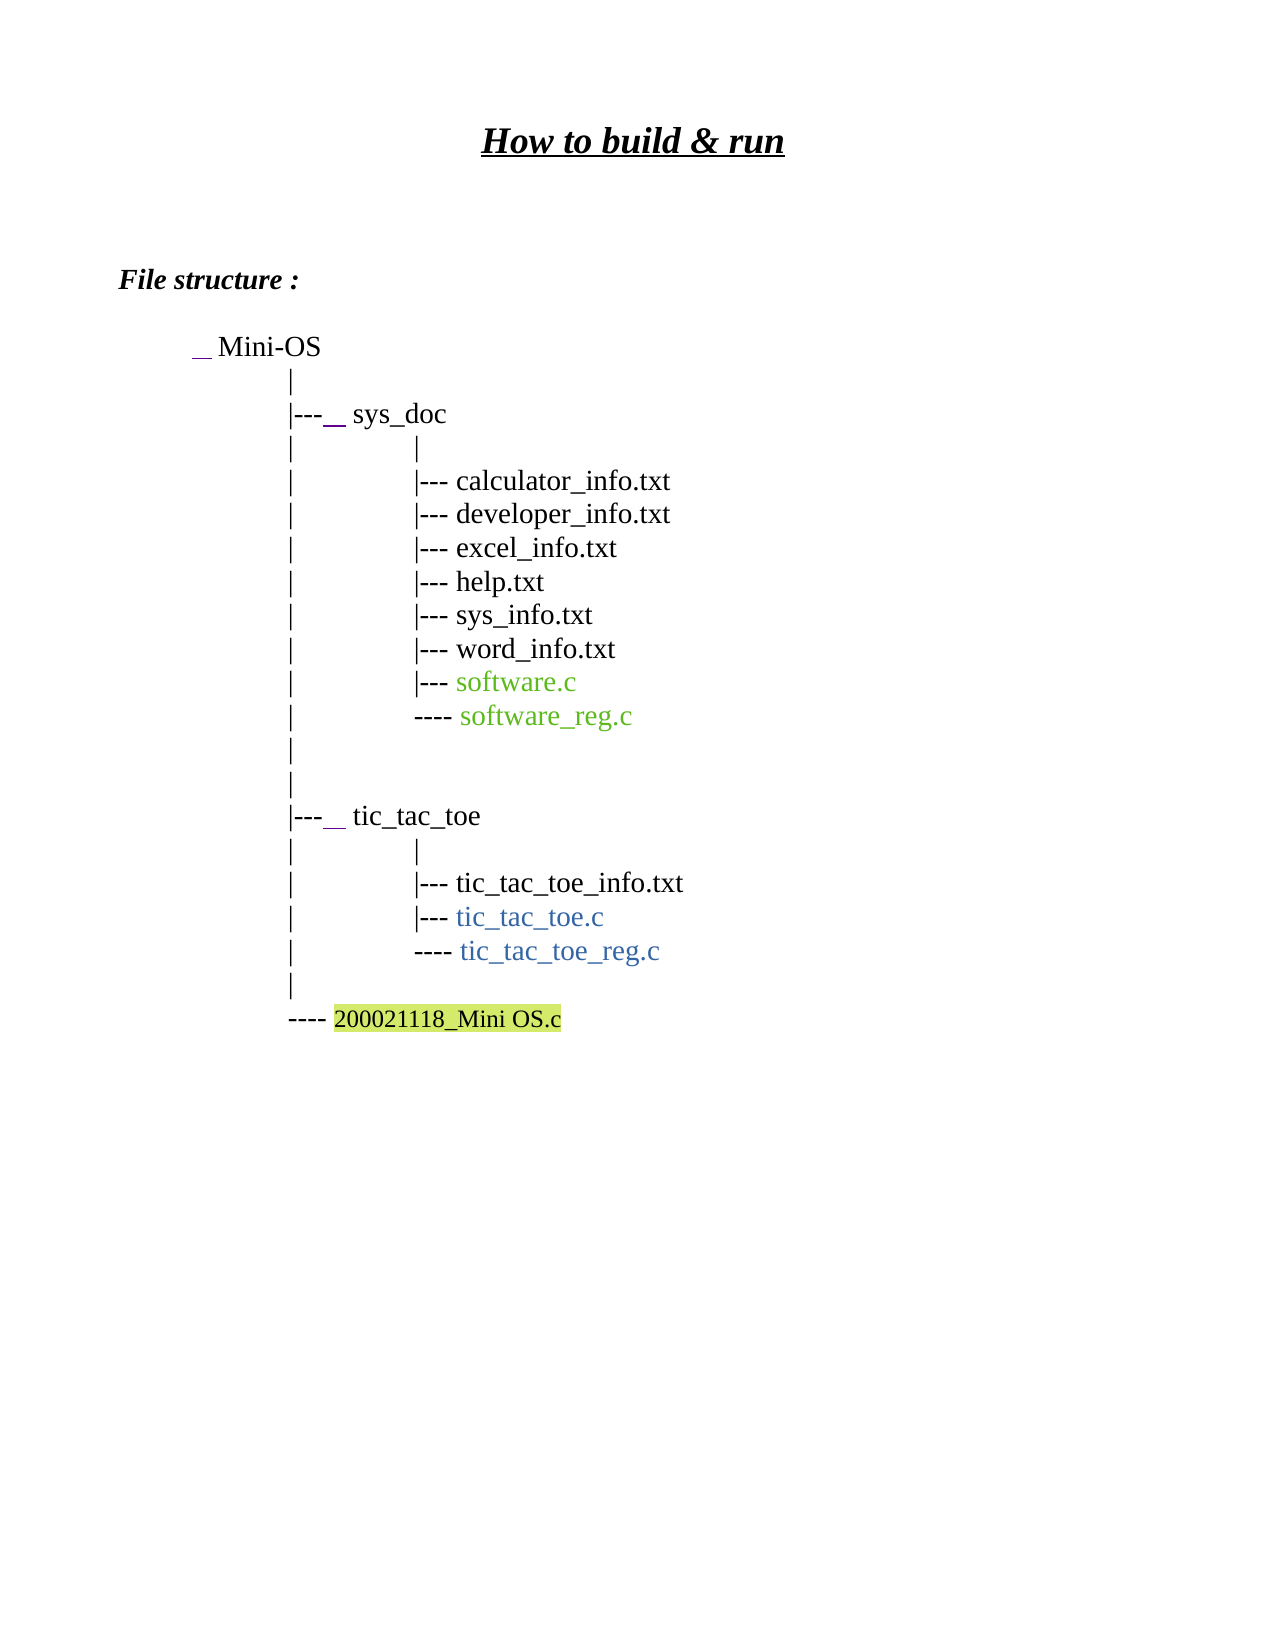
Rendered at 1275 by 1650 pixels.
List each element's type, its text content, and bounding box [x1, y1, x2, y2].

text How to build & run [118, 118, 1157, 161]
text File structure : 📁 Mini-OS | |---📁 sys_doc | | | |--- calculator_info.txt | |--- developer_info.txt | |--- excel_info.txt | |--- help.txt | |--- sys_info.txt | |--- word_info.txt | |--- software.c | ---- software_reg.c | | |---📁 tic_tac_toe | | | |--- tic_tac_toe_info.txt | |--- tic_tac_toe.c | ---- tic_tac_toe_reg.c | ---- 200021118_Mini OS.c [118, 262, 1157, 1096]
